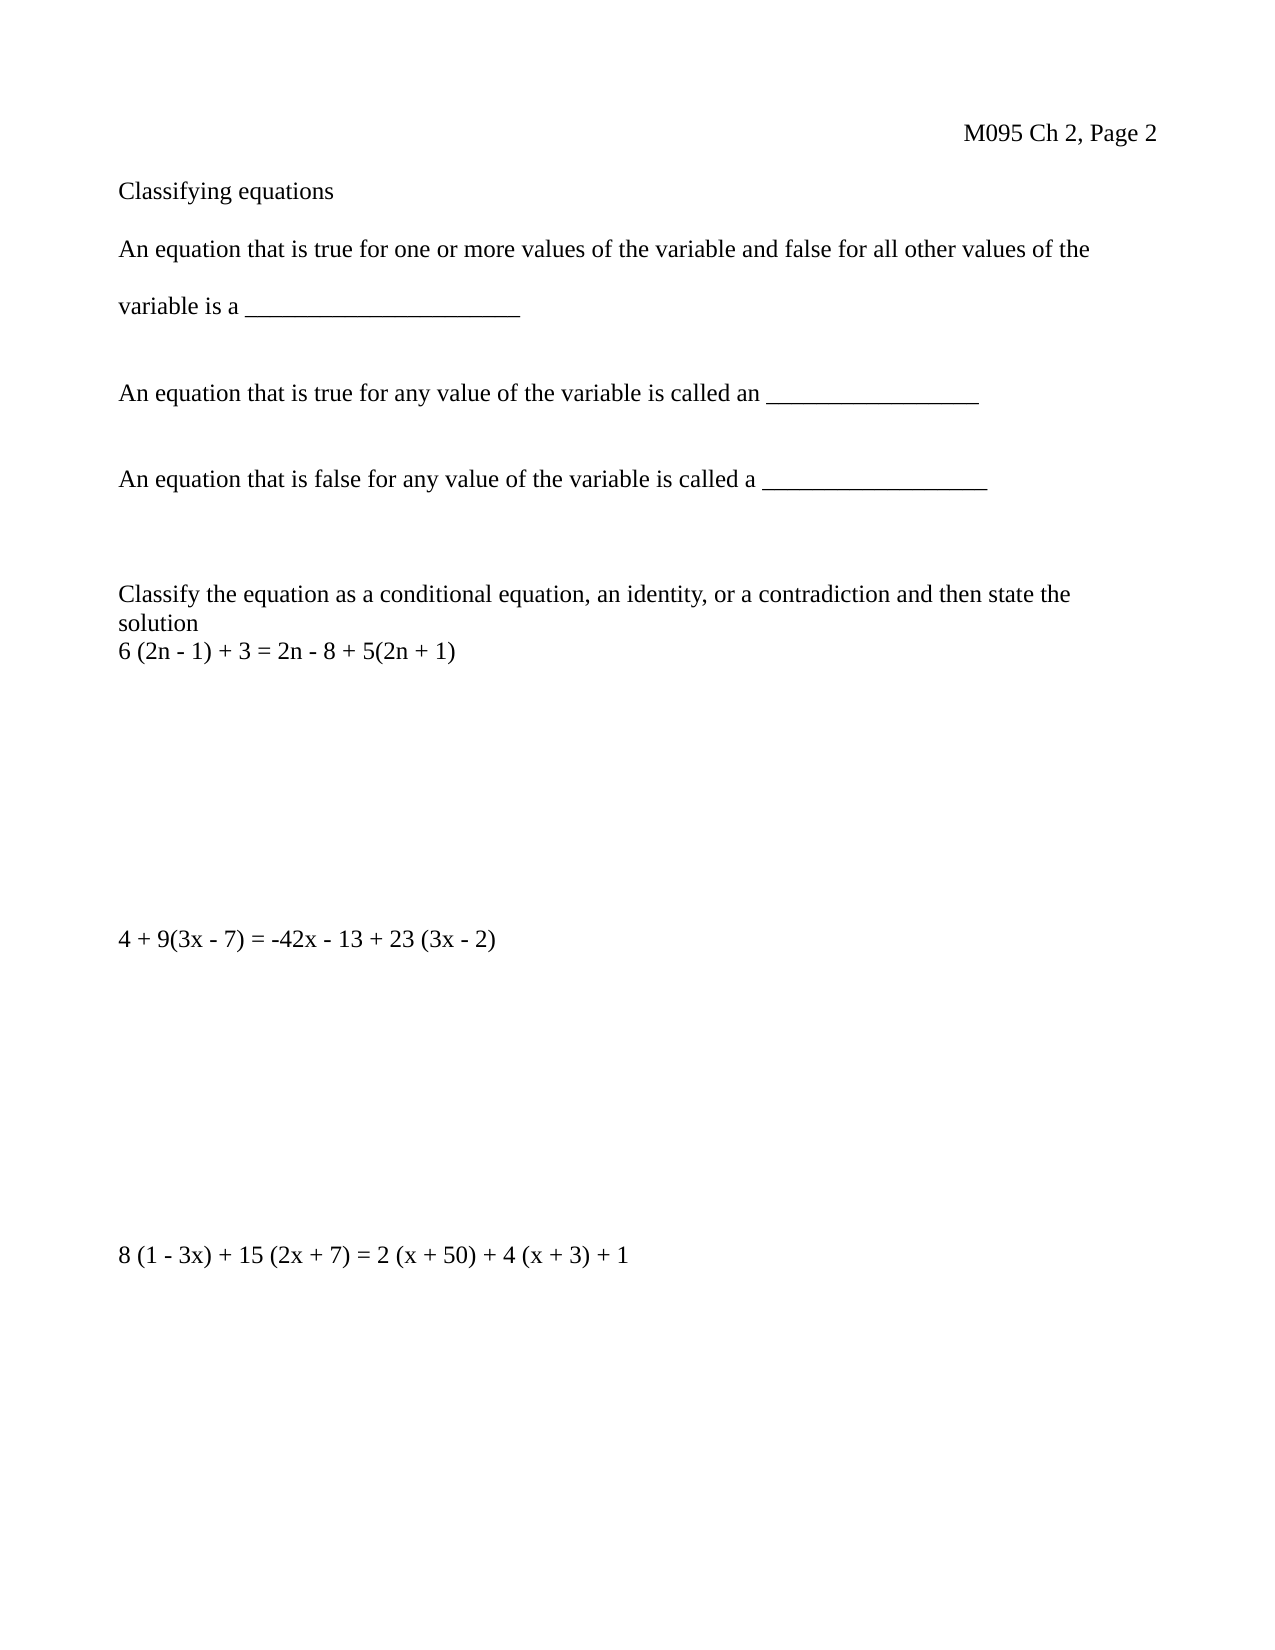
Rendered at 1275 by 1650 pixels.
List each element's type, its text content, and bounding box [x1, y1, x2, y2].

text Classify the equation as a conditional equation, an identity, or a contradiction and then state the solution [118, 579, 1157, 636]
text 8 (1 - 3x) + 15 (2x + 7) = 2 (x + 50) + 4 (x + 3) + 1 [118, 1240, 1157, 1269]
text 4 + 9(3x - 7) = -42x - 13 + 23 (3x - 2) [118, 924, 1157, 953]
text Classifying equations [118, 176, 1157, 205]
text An equation that is true for one or more values of the variable and false for all other values of the [118, 234, 1157, 263]
text An equation that is true for any value of the variable is called an _________________ [118, 378, 1157, 406]
text variable is a ______________________ [118, 291, 1157, 320]
text An equation that is false for any value of the variable is called a __________________ [118, 464, 1157, 493]
text 6 (2n - 1) + 3 = 2n - 8 + 5(2n + 1) [118, 636, 1157, 665]
